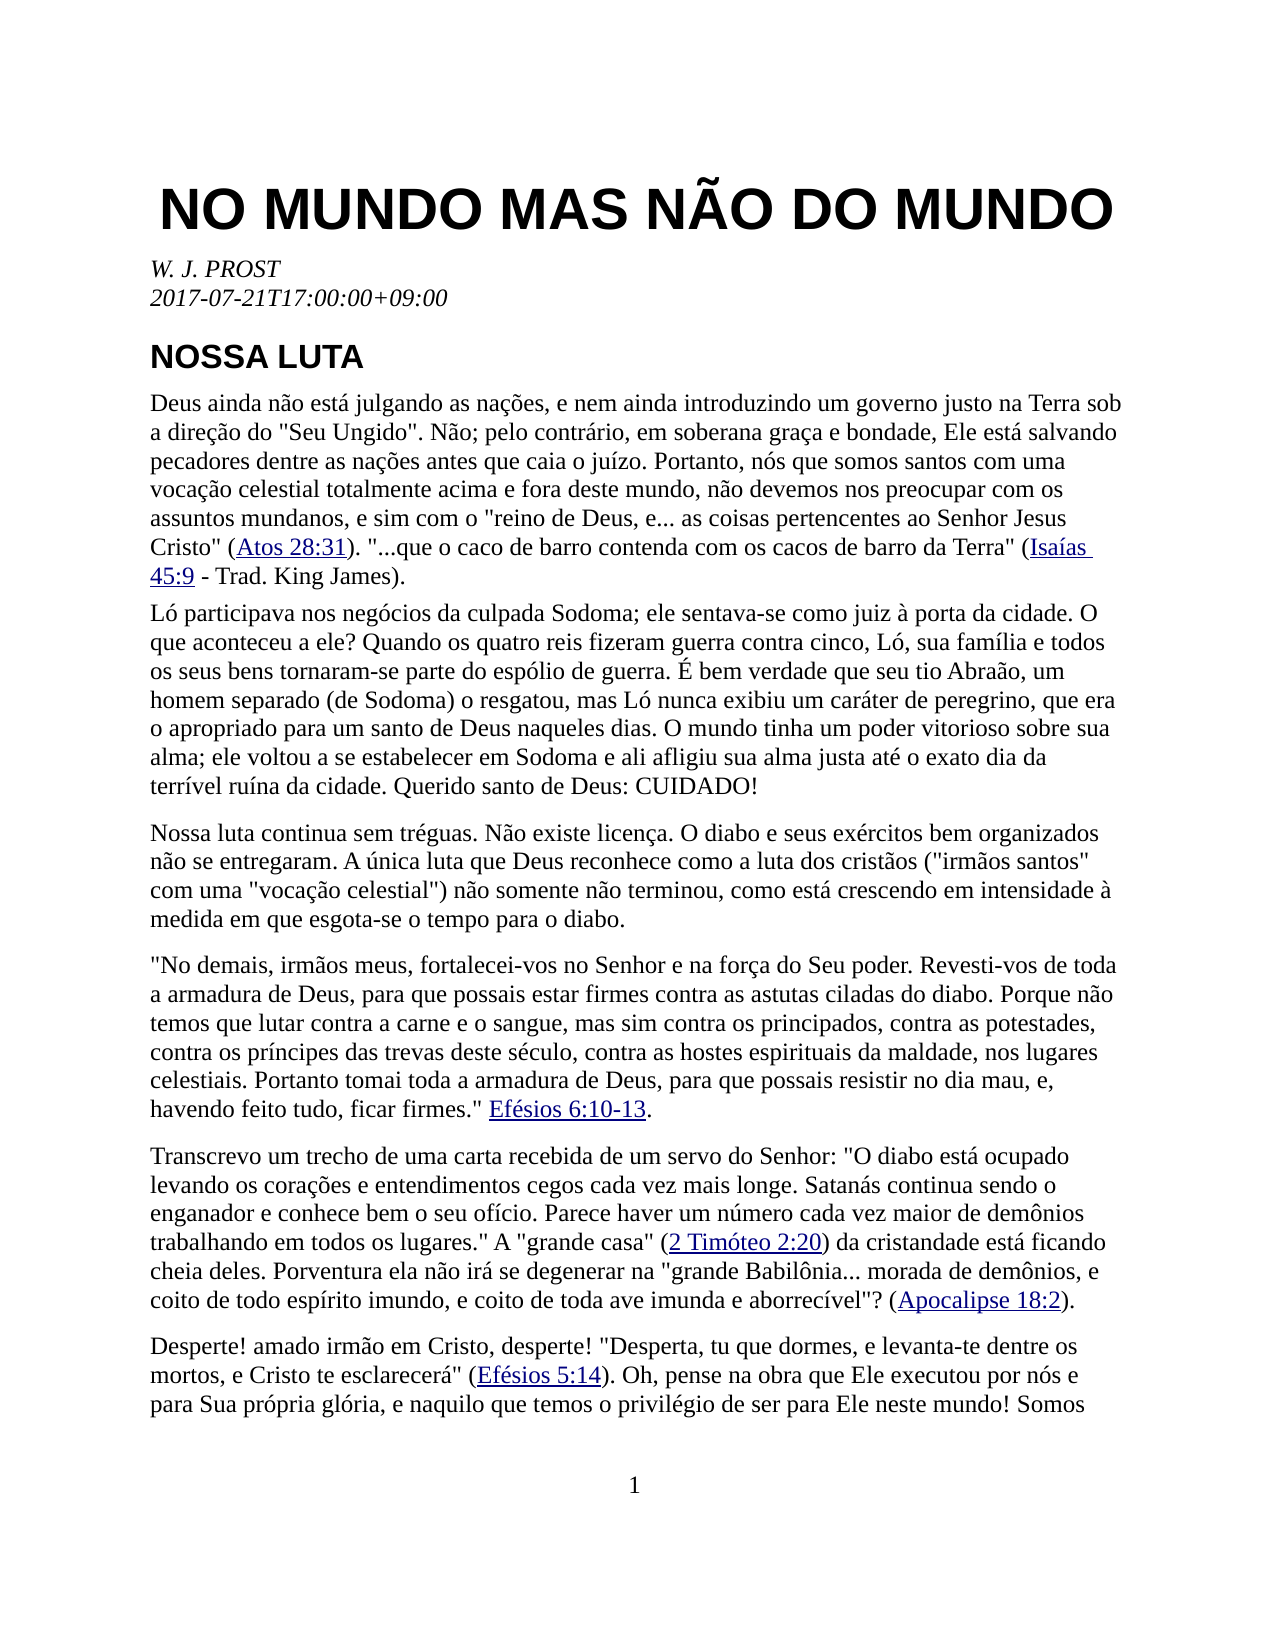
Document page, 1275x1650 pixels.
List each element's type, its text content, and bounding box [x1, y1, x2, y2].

text Transcrevo um trecho de uma carta recebida de um servo do Senhor: "O diabo está ocupado levando os corações e entendimentos cegos cada vez mais longe. Satanás continua sendo o enganador e conhece bem o seu ofício. Parece haver um número cada vez maior de demônios trabalhando em todos os lugares." A "grande casa" (2 Timóteo 2:20) da cristandade está ficando cheia deles. Porventura ela não irá se degenerar na "grande Babilônia... morada de demônios, e coito de todo espírito imundo, e coito de toda ave imunda e aborrecível"? (Apocalipse 18:2). [150, 1141, 1125, 1313]
text W. J. PROST [150, 254, 1125, 283]
text 2017-07-21T17:00:00+09:00 [150, 283, 1125, 312]
title NO MUNDO MAS NÃO DO MUNDO [150, 175, 1125, 242]
text "No demais, irmãos meus, fortalecei-vos no Senhor e na força do Seu poder. Revesti-vos de toda a armadura de Deus, para que possais estar firmes contra as astutas ciladas do diabo. Porque não temos que lutar contra a carne e o sangue, mas sim contra os principados, contra as potestades, contra os príncipes das trevas deste século, contra as hostes espirituais da maldade, nos lugares celestiais. Portanto tomai toda a armadura de Deus, para que possais resistir no dia mau, e, havendo feito tudo, ficar firmes." Efésios 6:10-13. [150, 951, 1125, 1123]
text Ló participava nos negócios da culpada Sodoma; ele sentava-se como juiz à porta da cidade. O que aconteceu a ele? Quando os quatro reis fizeram guerra contra cinco, Ló, sua família e todos os seus bens tornaram-se parte do espólio de guerra. É bem verdade que seu tio Abraão, um homem separado (de Sodoma) o resgatou, mas Ló nunca exibiu um caráter de peregrino, que era o apropriado para um santo de Deus naqueles dias. O mundo tinha um poder vitorioso sobre sua alma; ele voltou a se estabelecer em Sodoma e ali afligiu sua alma justa até o exato dia da terrível ruína da cidade. Querido santo de Deus: CUIDADO! [150, 598, 1125, 800]
text Deus ainda não está julgando as nações, e nem ainda introduzindo um governo justo na Terra sob a direção do "Seu Ungido". Não; pelo contrário, em soberana graça e bondade, Ele está salvando pecadores dentre as nações antes que caia o juízo. Portanto, nós que somos santos com uma vocação celestial totalmente acima e fora deste mundo, não devemos nos preocupar com os assuntos mundanos, e sim com o "reino de Deus, e... as coisas pertencentes ao Senhor Jesus Cristo" (Atos 28:31). "...que o caco de barro contenda com os cacos de barro da Terra" (Isaías 45:9 - Trad. King James). [150, 388, 1125, 589]
text Nossa luta continua sem tréguas. Não existe licença. O diabo e seus exércitos bem organizados não se entregaram. A única luta que Deus reconhece como a luta dos cristãos ("irmãos santos" com uma "vocação celestial") não somente não terminou, como está crescendo em intensidade à medida em que esgota-se o tempo para o diabo. [150, 818, 1125, 933]
subtitle NOSSA LUTA [150, 337, 1125, 376]
text Desperte! amado irmão em Cristo, desperte! "Desperta, tu que dormes, e levanta-te dentre os mortos, e Cristo te esclarecerá" (Efésios 5:14). Oh, pense na obra que Ele executou por nós e para Sua própria glória, e naquilo que temos o privilégio de ser para Ele neste mundo! Somos [150, 1331, 1125, 1418]
